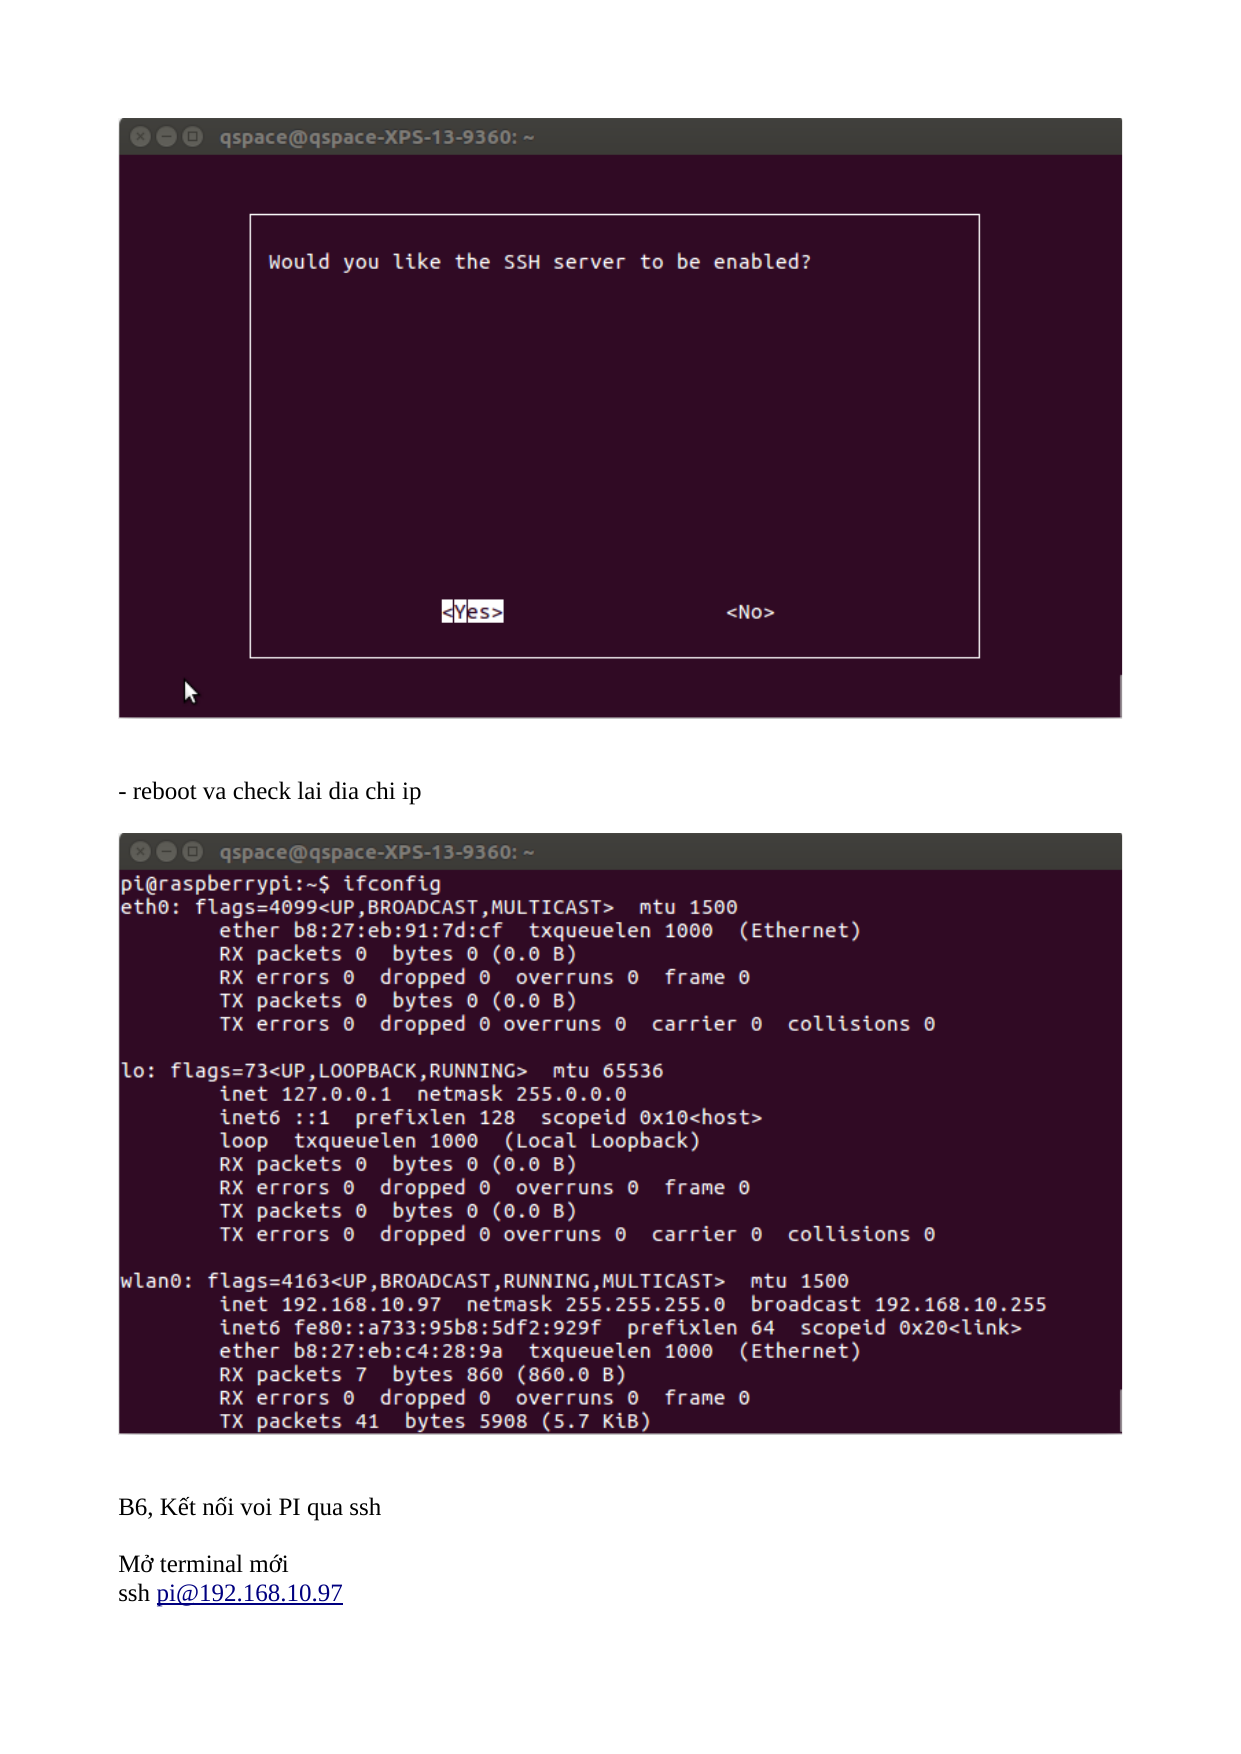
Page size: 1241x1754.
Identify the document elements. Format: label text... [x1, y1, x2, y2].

text Mở terminal mới [118, 1549, 1122, 1578]
picture [118, 833, 1123, 1435]
text - reboot va check lai dia chi ip [118, 776, 1122, 805]
text ssh pi@192.168.10.97 [118, 1578, 1122, 1607]
text B6, Kết nối voi PI qua ssh [118, 1492, 1122, 1521]
picture [118, 118, 1123, 719]
